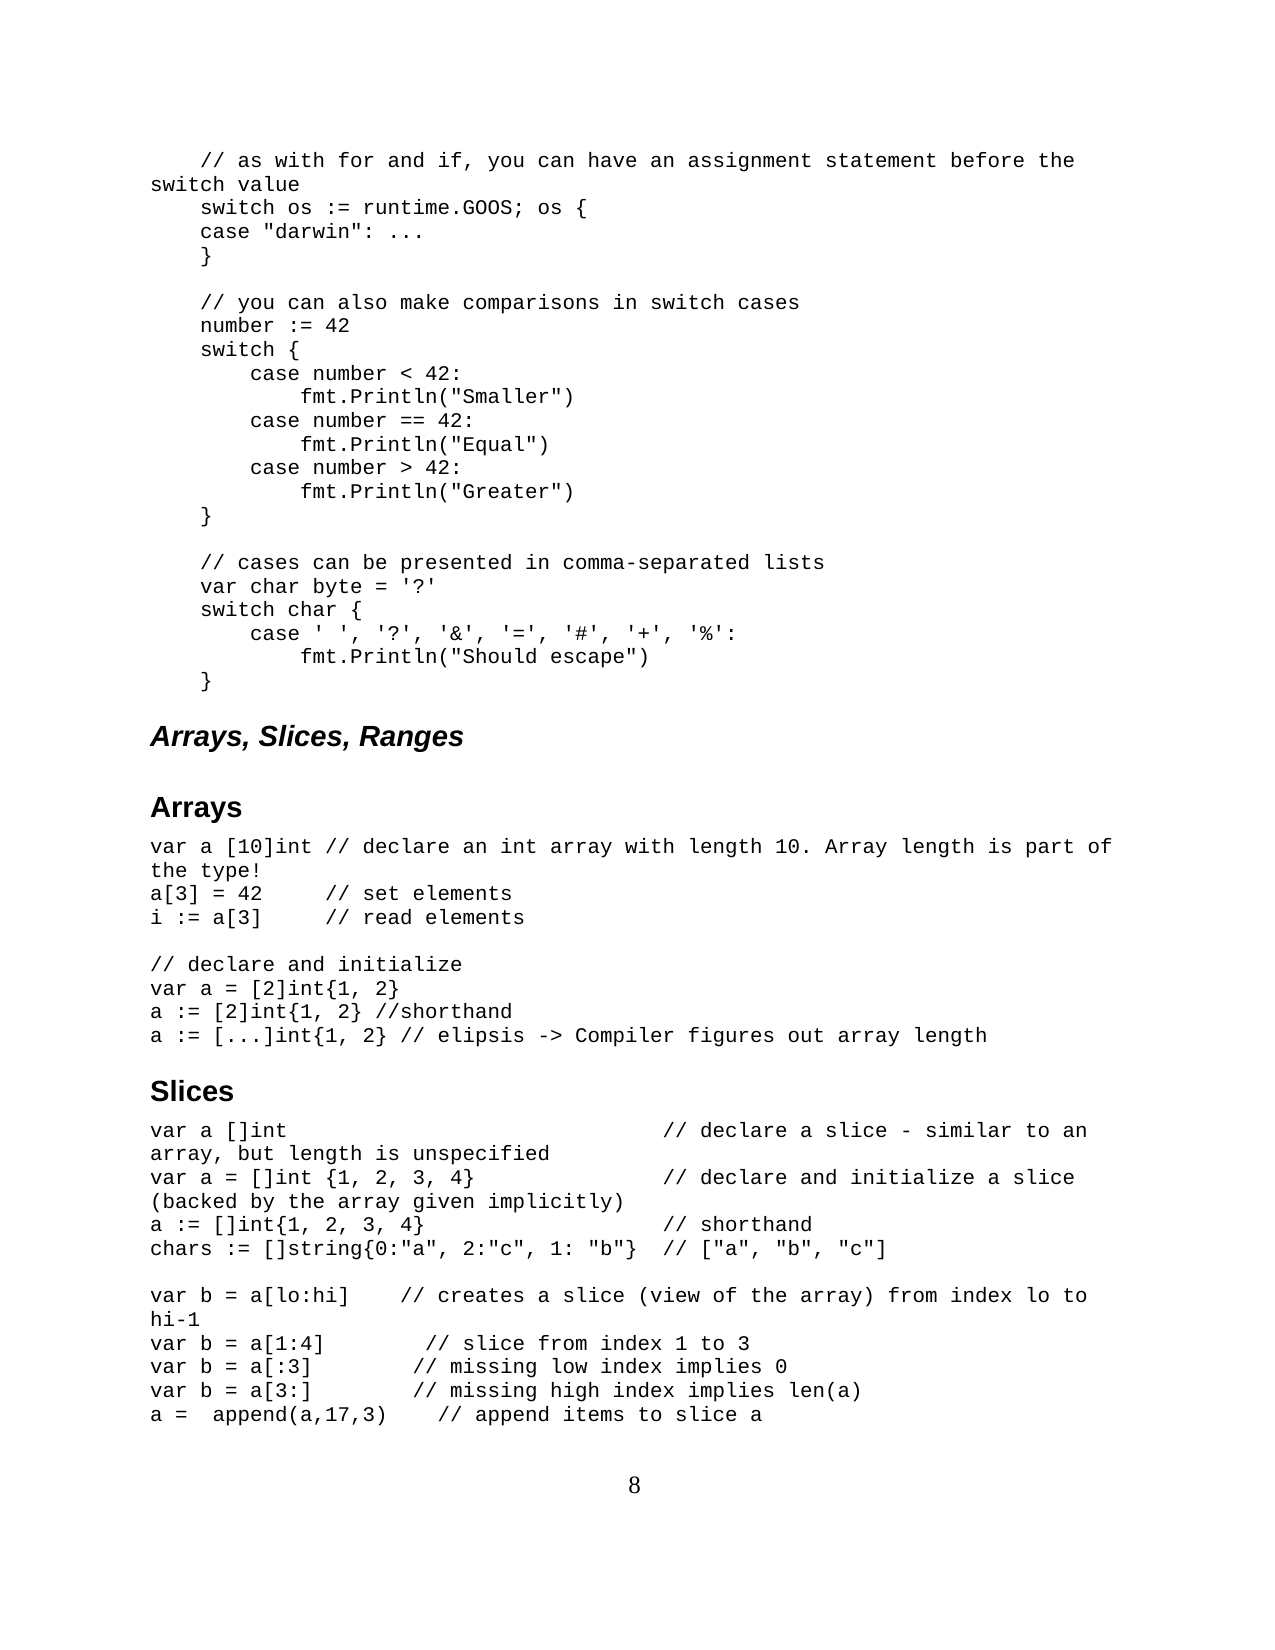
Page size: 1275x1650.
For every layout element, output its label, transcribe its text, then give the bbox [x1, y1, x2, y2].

text } [150, 670, 1125, 694]
text var char byte = '?' [150, 576, 1125, 599]
text case ' ', '?', '&', '=', '#', '+', '%': [150, 623, 1125, 647]
text switch char { [150, 599, 1125, 623]
text a[3] = 42 // set elements [150, 883, 1125, 907]
text a = append(a,17,3) // append items to slice a [150, 1403, 1125, 1427]
text chars := []string{0:"a", 2:"c", 1: "b"} // ["a", "b", "c"] [150, 1238, 1125, 1262]
text a := [...]int{1, 2} // elipsis -> Compiler figures out array length [150, 1025, 1125, 1049]
subtitle Arrays [150, 790, 1125, 823]
subtitle Arrays, Slices, Ranges [150, 719, 1125, 752]
text } [150, 244, 1125, 268]
text } [150, 505, 1125, 528]
text switch os := runtime.GOOS; os { [150, 197, 1125, 221]
text var b = a[lo:hi] // creates a slice (view of the array) from index lo to hi-1 [150, 1285, 1125, 1333]
text var b = a[1:4] // slice from index 1 to 3 [150, 1333, 1125, 1356]
subtitle Slices [150, 1074, 1125, 1107]
text // you can also make comparisons in switch cases [150, 292, 1125, 316]
text case number == 42: [150, 410, 1125, 434]
text fmt.Println("Equal") [150, 434, 1125, 457]
text var b = a[3:] // missing high index implies len(a) [150, 1380, 1125, 1403]
text fmt.Println("Greater") [150, 481, 1125, 505]
text // cases can be presented in comma-separated lists [150, 552, 1125, 576]
text var b = a[:3] // missing low index implies 0 [150, 1356, 1125, 1380]
text var a []int // declare a slice - similar to an array, but length is unspecified [150, 1120, 1125, 1167]
text switch { [150, 339, 1125, 363]
text fmt.Println("Should escape") [150, 647, 1125, 670]
text number := 42 [150, 316, 1125, 339]
text a := []int{1, 2, 3, 4} // shorthand [150, 1214, 1125, 1238]
text a := [2]int{1, 2} //shorthand [150, 1001, 1125, 1025]
text // declare and initialize [150, 954, 1125, 978]
text i := a[3] // read elements [150, 907, 1125, 931]
text // as with for and if, you can have an assignment statement before the switch value [150, 150, 1125, 197]
text case number > 42: [150, 457, 1125, 481]
text var a [10]int // declare an int array with length 10. Array length is part of the type! [150, 836, 1125, 883]
text fmt.Println("Smaller") [150, 386, 1125, 410]
text case number < 42: [150, 363, 1125, 386]
text var a = []int {1, 2, 3, 4} // declare and initialize a slice (backed by the array given implicitly) [150, 1167, 1125, 1214]
text case "darwin": ... [150, 221, 1125, 244]
text var a = [2]int{1, 2} [150, 978, 1125, 1001]
